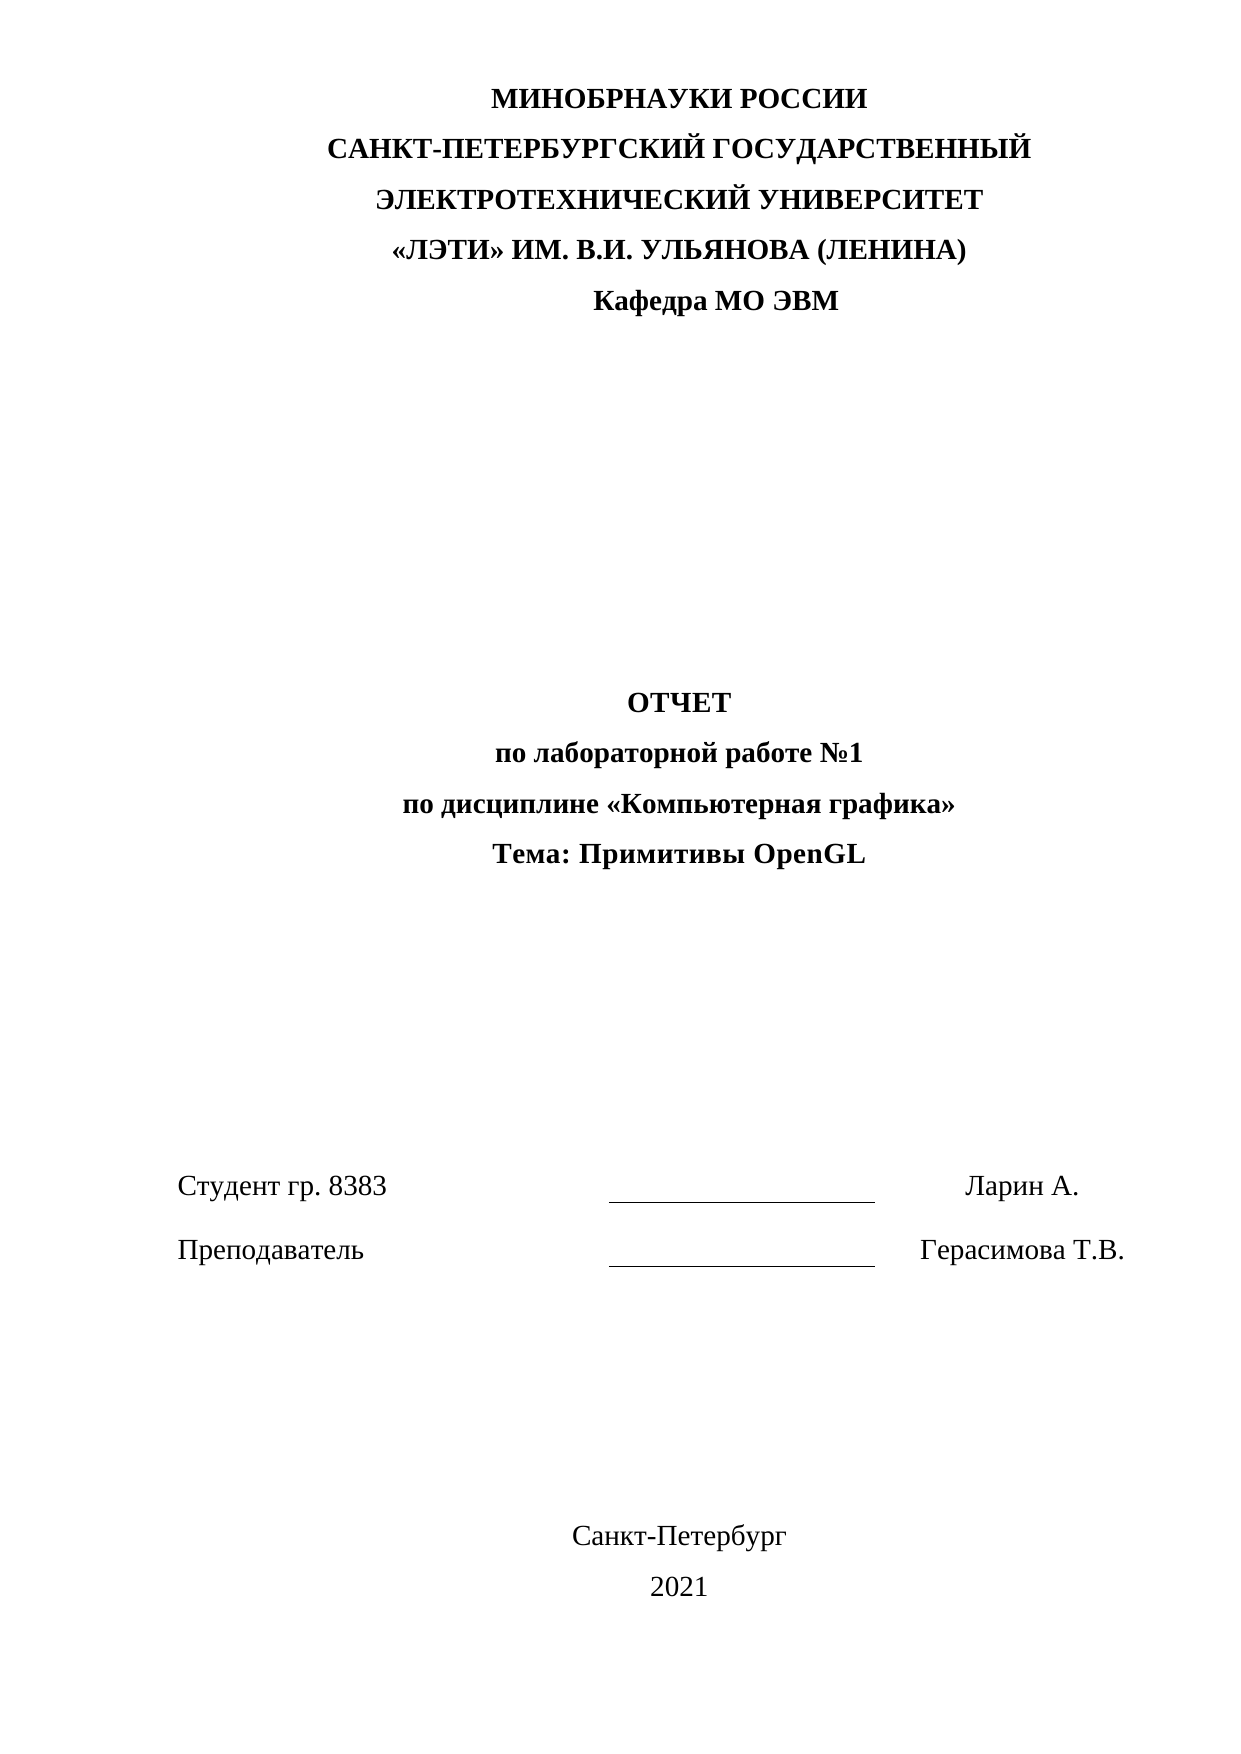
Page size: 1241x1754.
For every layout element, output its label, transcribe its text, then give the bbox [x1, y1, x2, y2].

table_header Студент гр. 8383 [166, 1138, 609, 1202]
text МИНОБРНАУКИ РОССИИ [177, 81, 1181, 115]
table_cell Преподаватель [166, 1202, 609, 1266]
table_header Ларин А. [875, 1138, 1170, 1202]
text «ЛЭТИ» им. В.И. Ульянова (Ленина) [177, 232, 1181, 266]
text Санкт-Петербургский государственный [177, 132, 1181, 165]
table_cell Герасимова Т.В. [875, 1202, 1170, 1266]
text отчет [177, 685, 1181, 719]
text Тема: Примитивы OpenGL [177, 836, 1181, 869]
table_cell [609, 1203, 875, 1266]
table_header [609, 1138, 875, 1202]
text по лабораторной работе №1 [177, 735, 1181, 769]
text Санкт-Петербург [177, 1518, 1181, 1552]
text Кафедра МО ЭВМ [177, 283, 1181, 316]
text 2021 [177, 1569, 1181, 1602]
text по дисциплине «Компьютерная графика» [177, 786, 1181, 819]
text электротехнический университет [177, 182, 1181, 216]
